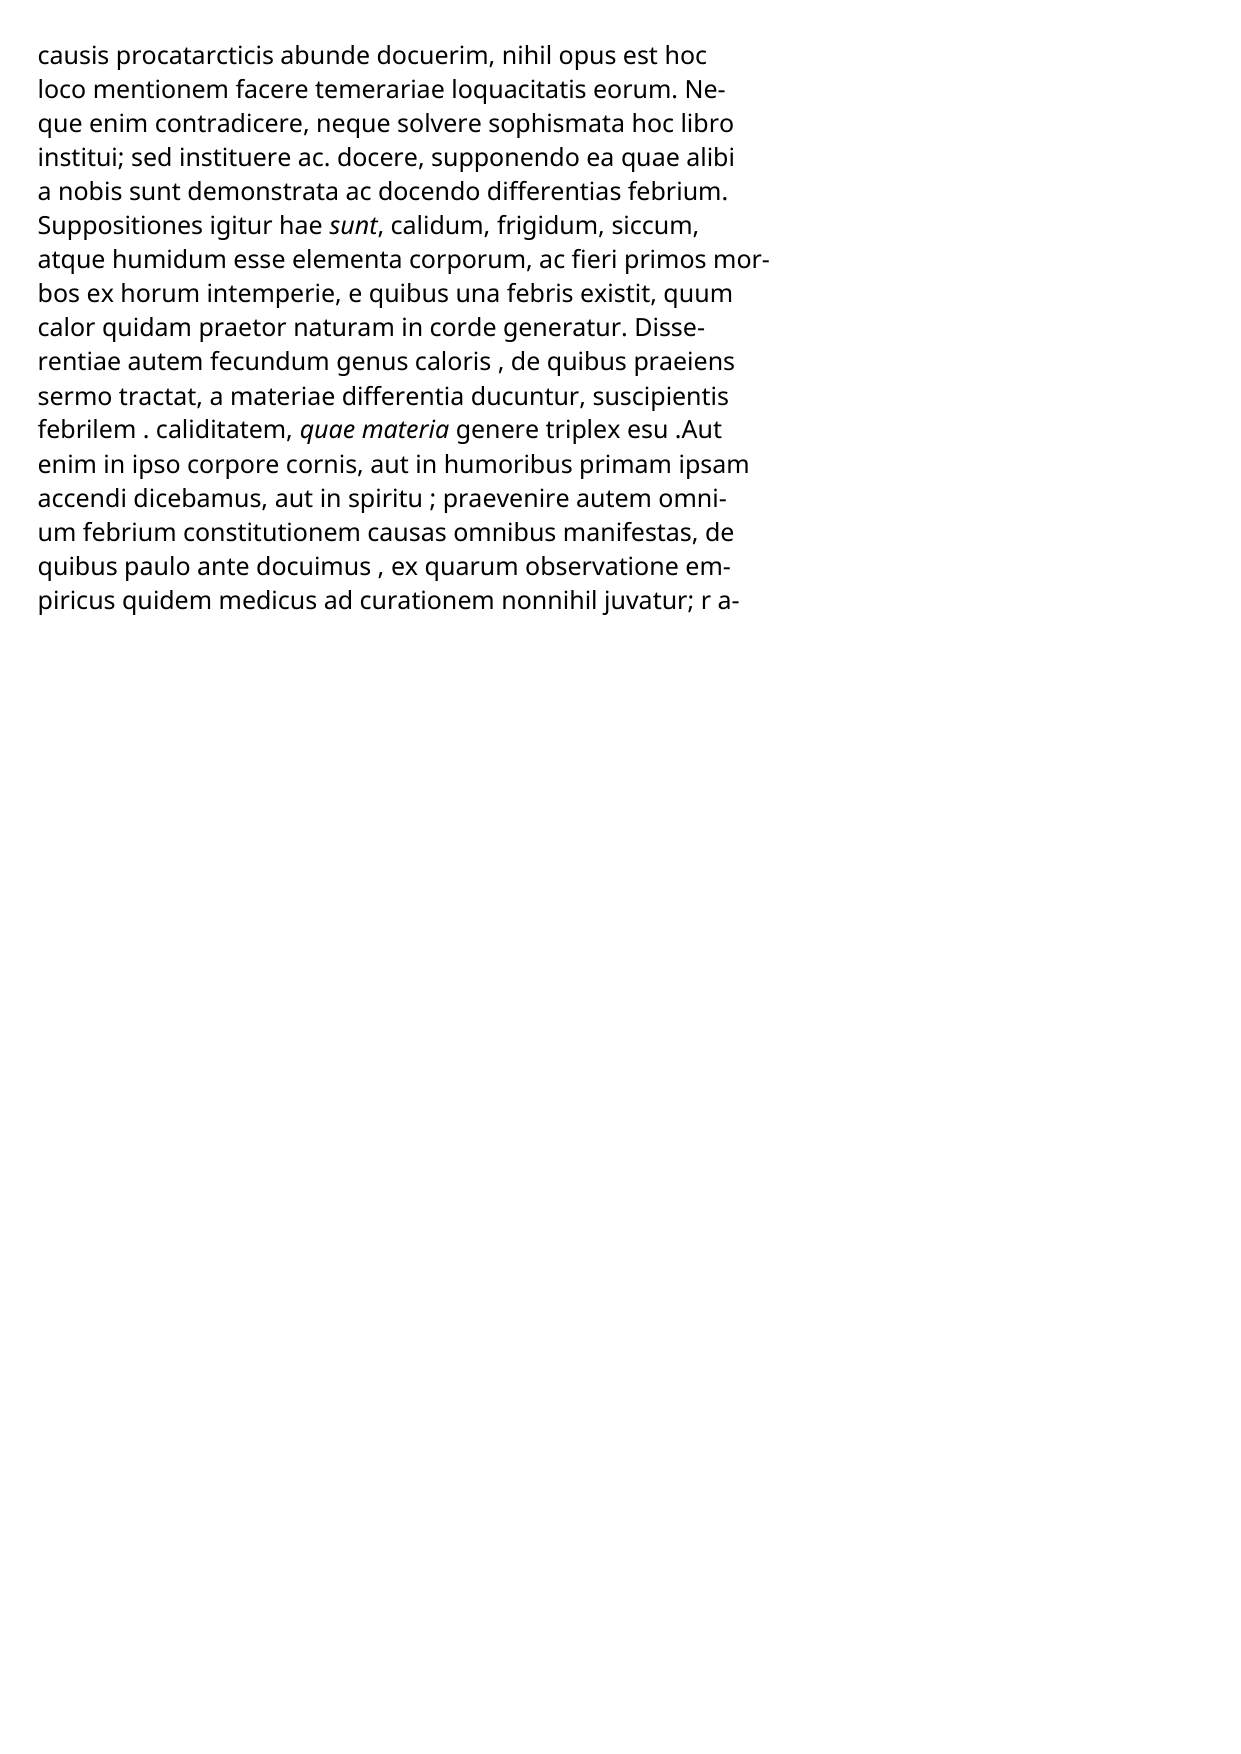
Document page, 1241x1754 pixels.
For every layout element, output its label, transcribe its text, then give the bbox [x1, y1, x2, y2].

text causis procatarcticis abunde docuerim, nihil opus est hoc loco mentionem facere temerariae loquacitatis eorum. Ne- que enim contradicere, neque solvere sophismata hoc libro institui; sed instituere ac. docere, supponendo ea quae alibi a nobis sunt demonstrata ac docendo differentias febrium. Suppositiones igitur hae sunt, calidum, frigidum, siccum, atque humidum esse elementa corporum, ac fieri primos mor- bos ex horum intemperie, e quibus una febris existit, quum calor quidam praetor naturam in corde generatur. Disse- rentiae autem fecundum genus caloris , de quibus praeiens sermo tractat, a materiae differentia ducuntur, suscipientis febrilem . caliditatem, quae materia genere triplex esu .Aut enim in ipso corpore cornis, aut in humoribus primam ipsam accendi dicebamus, aut in spiritu ; praevenire autem omni- um febrium constitutionem causas omnibus manifestas, de quibus paulo ante docuimus , ex quarum observatione em- piricus quidem medicus ad curationem nonnihil juvatur; r a- [37, 37, 1203, 617]
